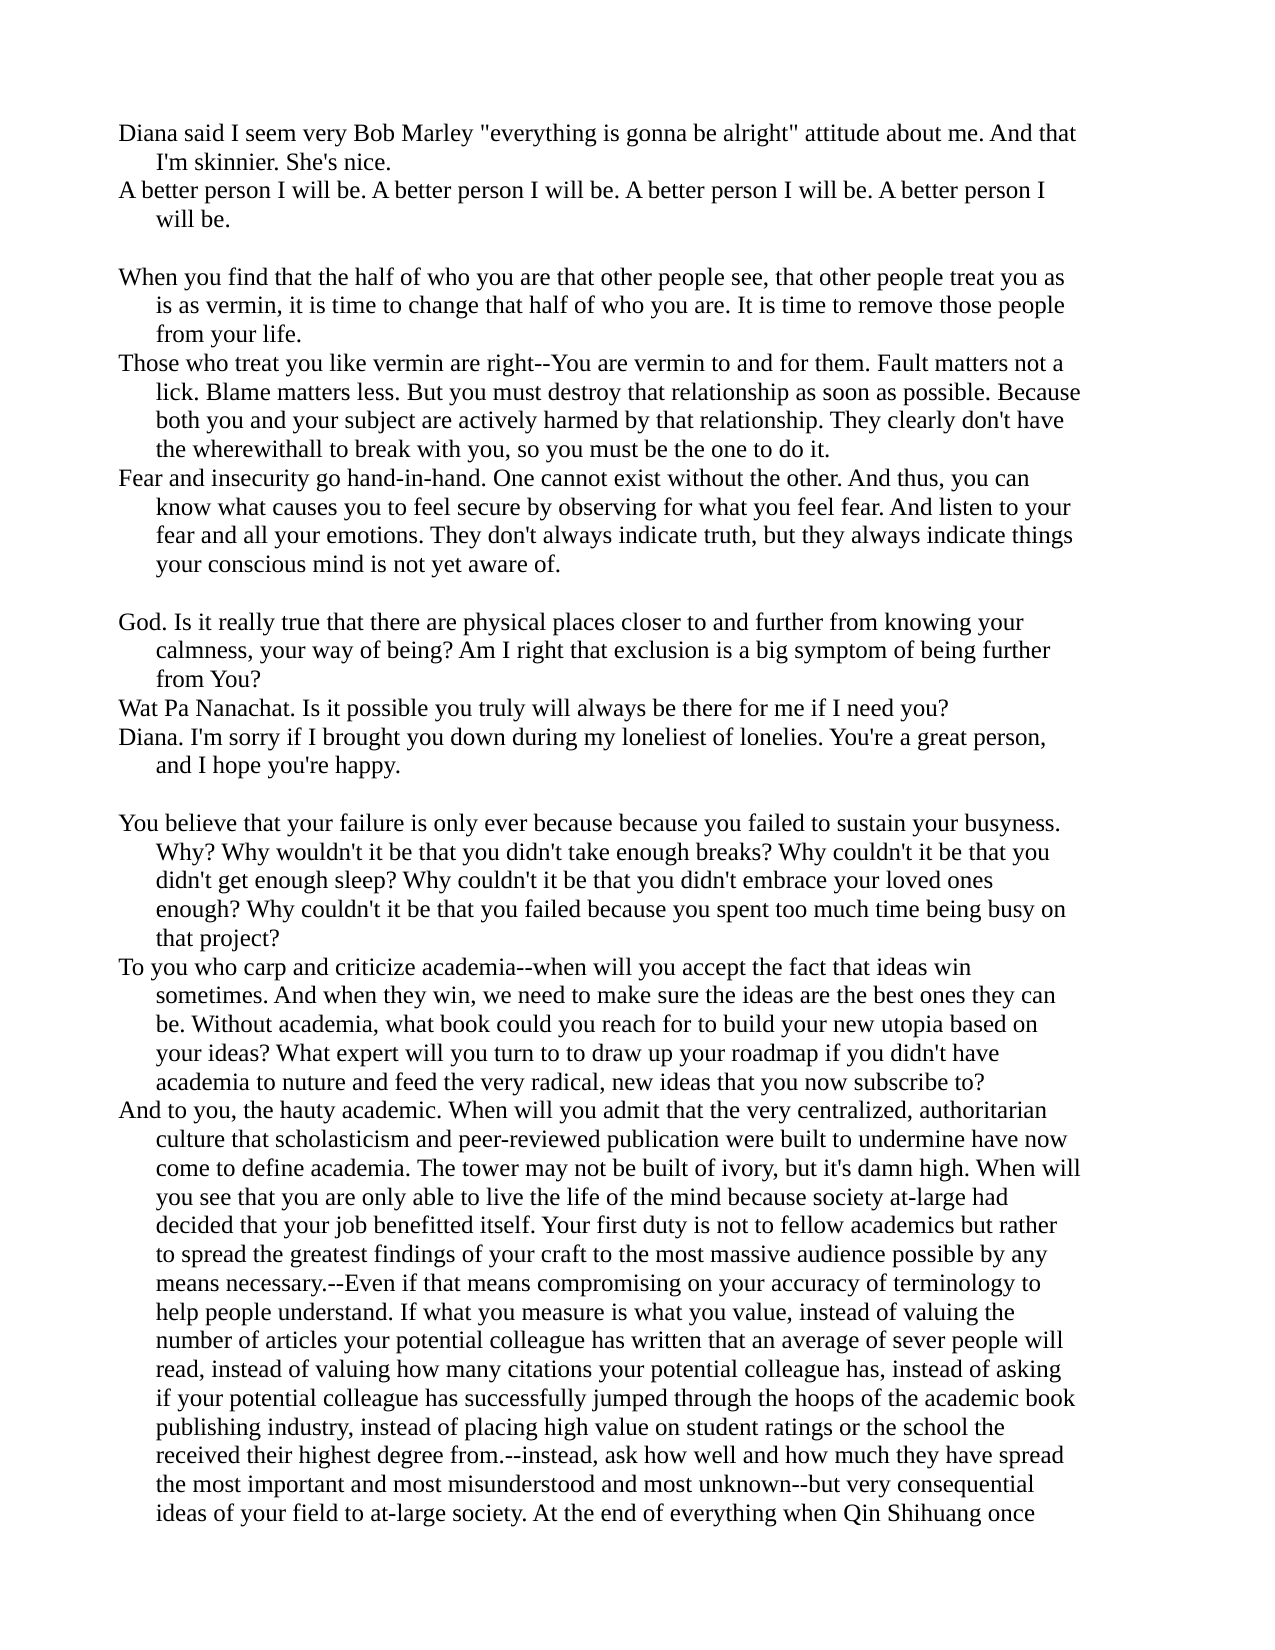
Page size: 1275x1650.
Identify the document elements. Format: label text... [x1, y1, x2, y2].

text A better person I will be. A better person I will be. A better person I will be. A better person I will be. [118, 176, 1082, 233]
text Wat Pa Nanachat. Is it possible you truly will always be there for me if I need you? [118, 693, 1082, 722]
text You believe that your failure is only ever because because you failed to sustain your busyness. Why? Why wouldn't it be that you didn't take enough breaks? Why couldn't it be that you didn't get enough sleep? Why couldn't it be that you didn't embrace your loved ones enough? Why couldn't it be that you failed because you spent too much time being busy on that project? [118, 808, 1082, 952]
text Diana said I seem very Bob Marley "everything is gonna be alright" attitude about me. And that I'm skinnier. She's nice. [118, 118, 1082, 176]
text Fear and insecurity go hand-in-hand. One cannot exist without the other. And thus, you can know what causes you to feel secure by observing for what you feel fear. And listen to your fear and all your emotions. They don't always indicate truth, but they always indicate things your conscious mind is not yet aware of. [118, 463, 1082, 578]
text To you who carp and criticize academia--when will you accept the fact that ideas win sometimes. And when they win, we need to make sure the ideas are the best ones they can be. Without academia, what book could you reach for to build your new utopia based on your ideas? What expert will you turn to to draw up your roadmap if you didn't have academia to nuture and feed the very radical, new ideas that you now subscribe to? [118, 952, 1082, 1096]
text God. Is it really true that there are physical places closer to and further from knowing your calmness, your way of being? Am I right that exclusion is a big symptom of being further from You? [118, 607, 1082, 693]
text And to you, the hauty academic. When will you admit that the very centralized, authoritarian culture that scholasticism and peer-reviewed publication were built to undermine have now come to define academia. The tower may not be built of ivory, but it's damn high. When will you see that you are only able to live the life of the mind because society at-large had decided that your job benefitted itself. Your first duty is not to fellow academics but rather to spread the greatest findings of your craft to the most massive audience possible by any means necessary.--Even if that means compromising on your accuracy of terminology to help people understand. If what you measure is what you value, instead of valuing the number of articles your potential colleague has written that an average of sever people will read, instead of valuing how many citations your potential colleague has, instead of asking if your potential colleague has successfully jumped through the hoops of the academic book publishing industry, instead of placing high value on student ratings or the school the received their highest degree from.--instead, ask how well and how much they have spread the most important and most misunderstood and most unknown--but very consequential ideas of your field to at-large society. At the end of everything when Qin Shihuang once [118, 1096, 1082, 1527]
text Those who treat you like vermin are right--You are vermin to and for them. Fault matters not a lick. Blame matters less. But you must destroy that relationship as soon as possible. Because both you and your subject are actively harmed by that relationship. They clearly don't have the wherewithall to break with you, so you must be the one to do it. [118, 348, 1082, 463]
text Diana. I'm sorry if I brought you down during my loneliest of lonelies. You're a great person, and I hope you're happy. [118, 722, 1082, 779]
text When you find that the half of who you are that other people see, that other people treat you as is as vermin, it is time to change that half of who you are. It is time to remove those people from your life. [118, 262, 1082, 348]
